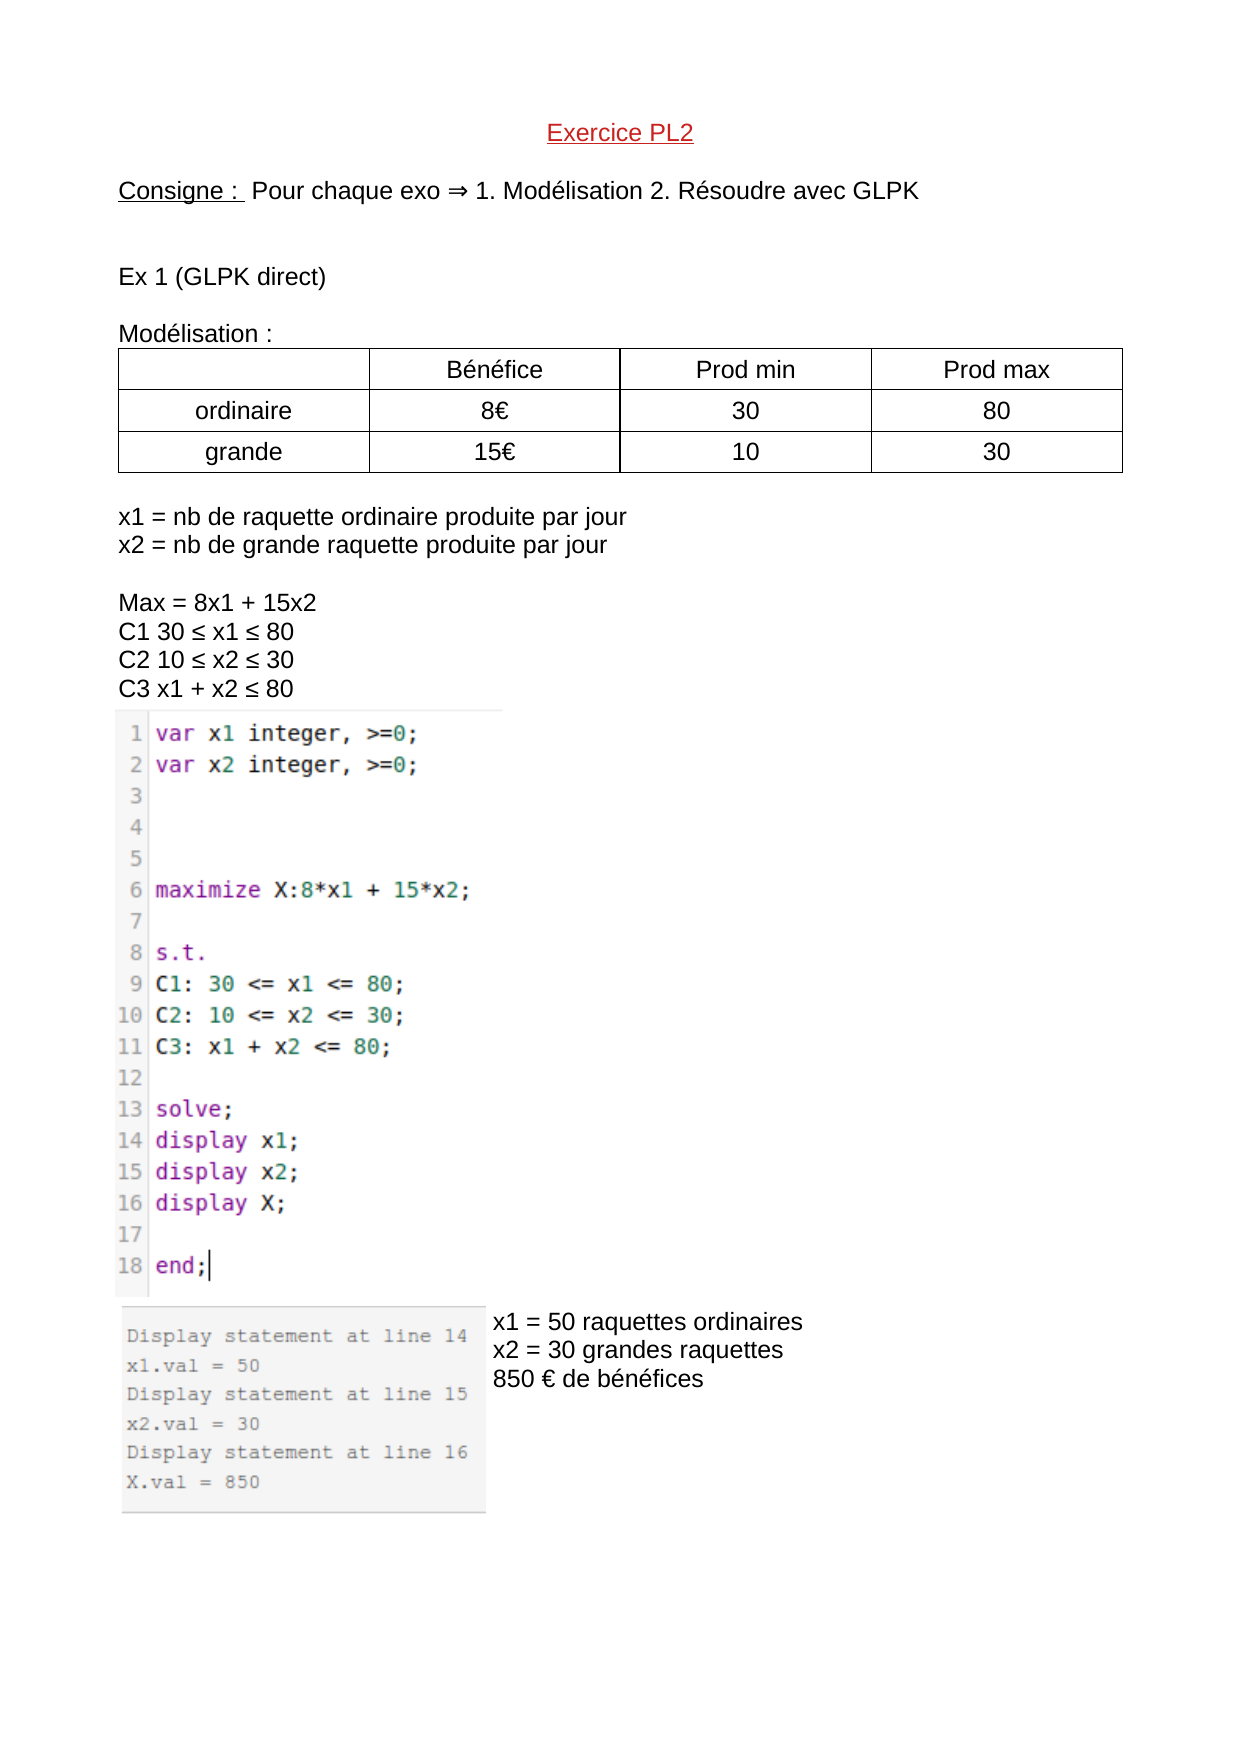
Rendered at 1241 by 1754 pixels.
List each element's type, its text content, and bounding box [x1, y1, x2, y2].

table_cell 8€ [370, 390, 619, 431]
table_cell 15€ [370, 432, 619, 472]
text Modélisation : [118, 319, 1122, 348]
text Consigne : Pour chaque exo ⇒ 1. Modélisation 2. Résoudre avec GLPK [118, 176, 1122, 204]
table_header Prod min [621, 349, 871, 389]
table_header [119, 349, 369, 389]
text x1 = nb de raquette ordinaire produite par jour [118, 502, 1122, 530]
text 850 € de bénéfices [486, 1364, 1122, 1393]
text Ex 1 (GLPK direct) [118, 262, 1122, 291]
table_cell 30 [872, 432, 1122, 472]
table_cell ordinaire [119, 390, 369, 431]
table_cell 10 [621, 432, 871, 472]
picture [115, 702, 503, 1297]
table_cell 80 [872, 390, 1122, 431]
text x1 = 50 raquettes ordinaires [486, 1307, 1122, 1335]
text x2 = nb de grande raquette produite par jour [118, 530, 1122, 559]
text C1 30 ≤ x1 ≤ 80 [118, 617, 1122, 645]
table_cell 30 [621, 390, 871, 431]
text C2 10 ≤ x2 ≤ 30 [118, 645, 1122, 674]
table_header Prod max [872, 349, 1122, 389]
text C3 x1 + x2 ≤ 80 [118, 674, 1122, 703]
text x2 = 30 grandes raquettes [486, 1335, 1122, 1364]
text Max = 8x1 + 15x2 [118, 588, 1122, 617]
text Exercice PL2 [118, 118, 1122, 147]
table_header Bénéfice [370, 349, 619, 389]
picture [121, 1306, 486, 1523]
table_cell grande [119, 432, 369, 472]
